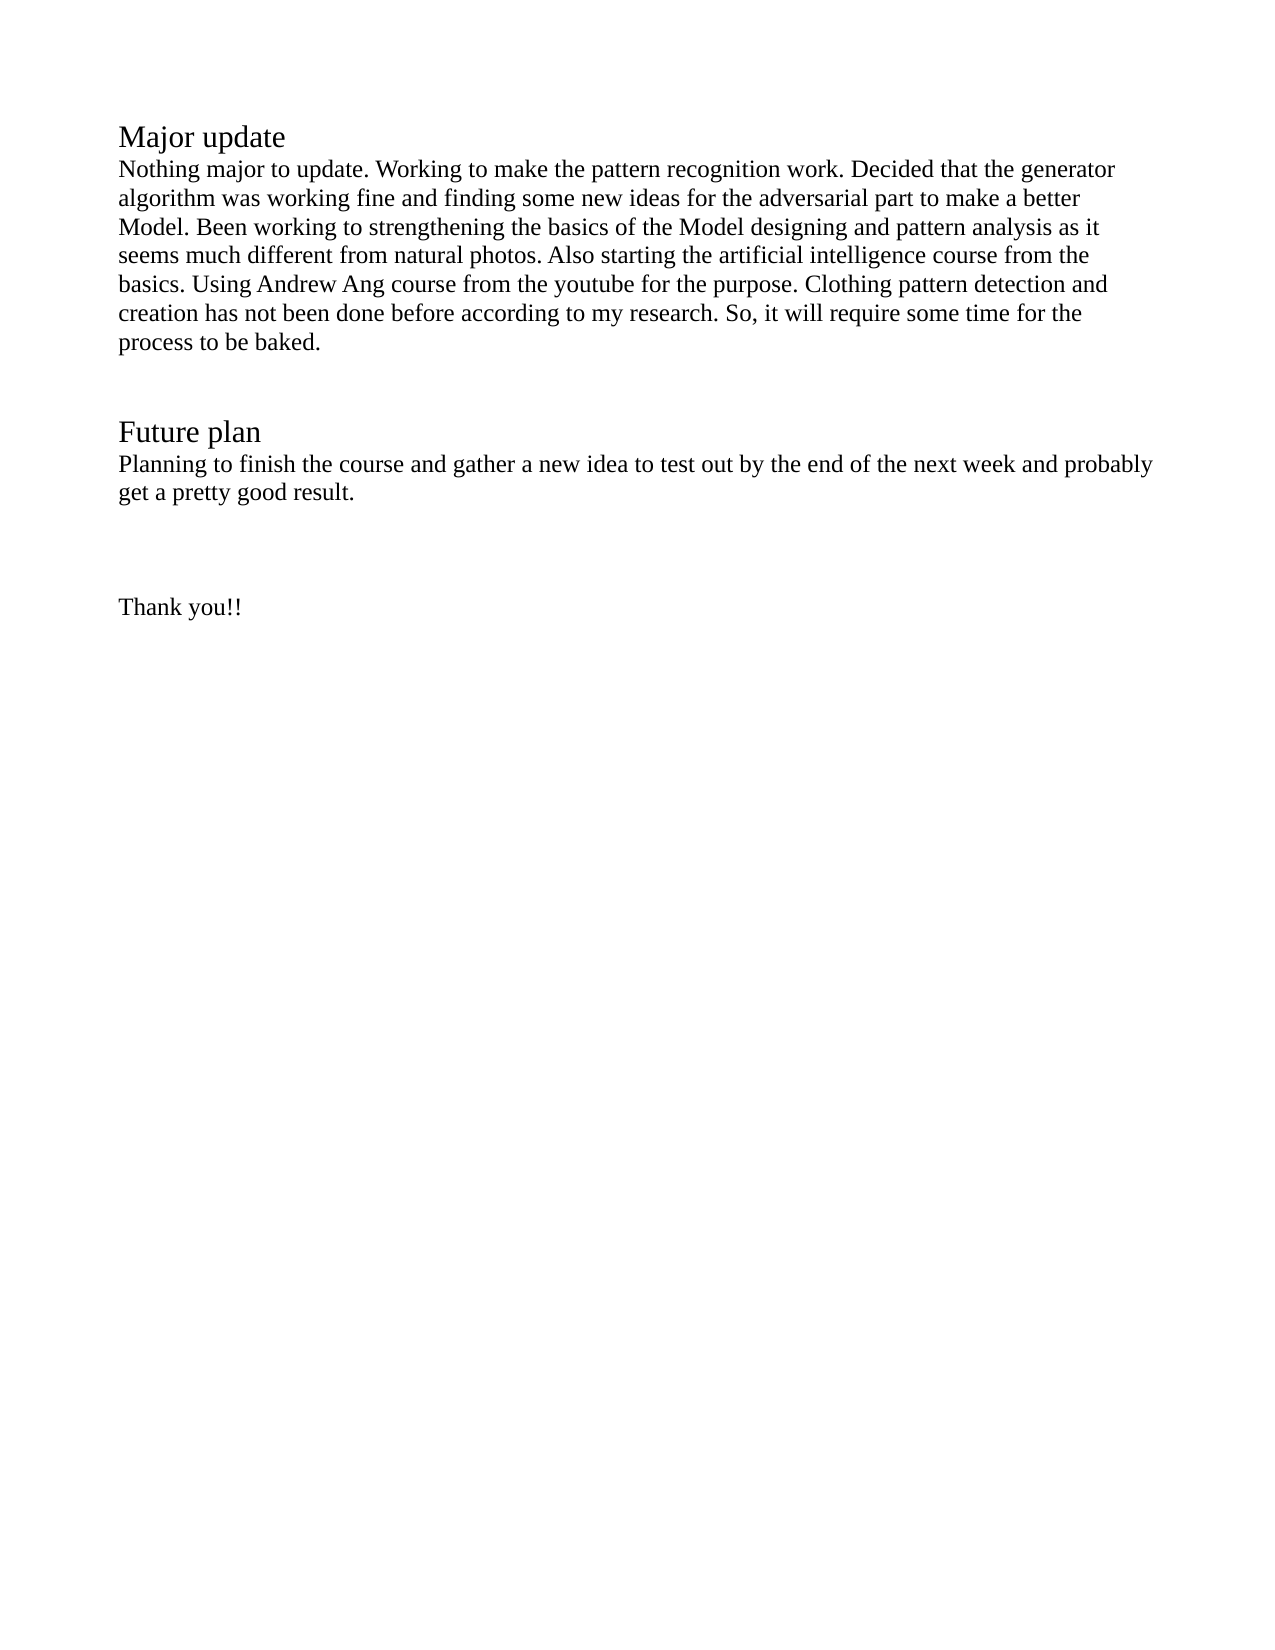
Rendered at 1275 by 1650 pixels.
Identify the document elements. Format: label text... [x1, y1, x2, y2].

text Thank you!! [118, 592, 1157, 621]
text Future plan [118, 413, 1157, 449]
text Nothing major to update. Working to make the pattern recognition work. Decided that the generator algorithm was working fine and finding some new ideas for the adversarial part to make a better Model. Been working to strengthening the basics of the Model designing and pattern analysis as it seems much different from natural photos. Also starting the artificial intelligence course from the basics. Using Andrew Ang course from the youtube for the purpose. Clothing pattern detection and creation has not been done before according to my research. So, it will require some time for the process to be baked. [118, 154, 1157, 355]
text Planning to finish the course and gather a new idea to test out by the end of the next week and probably get a pretty good result. [118, 449, 1157, 506]
text Major update [118, 118, 1157, 154]
